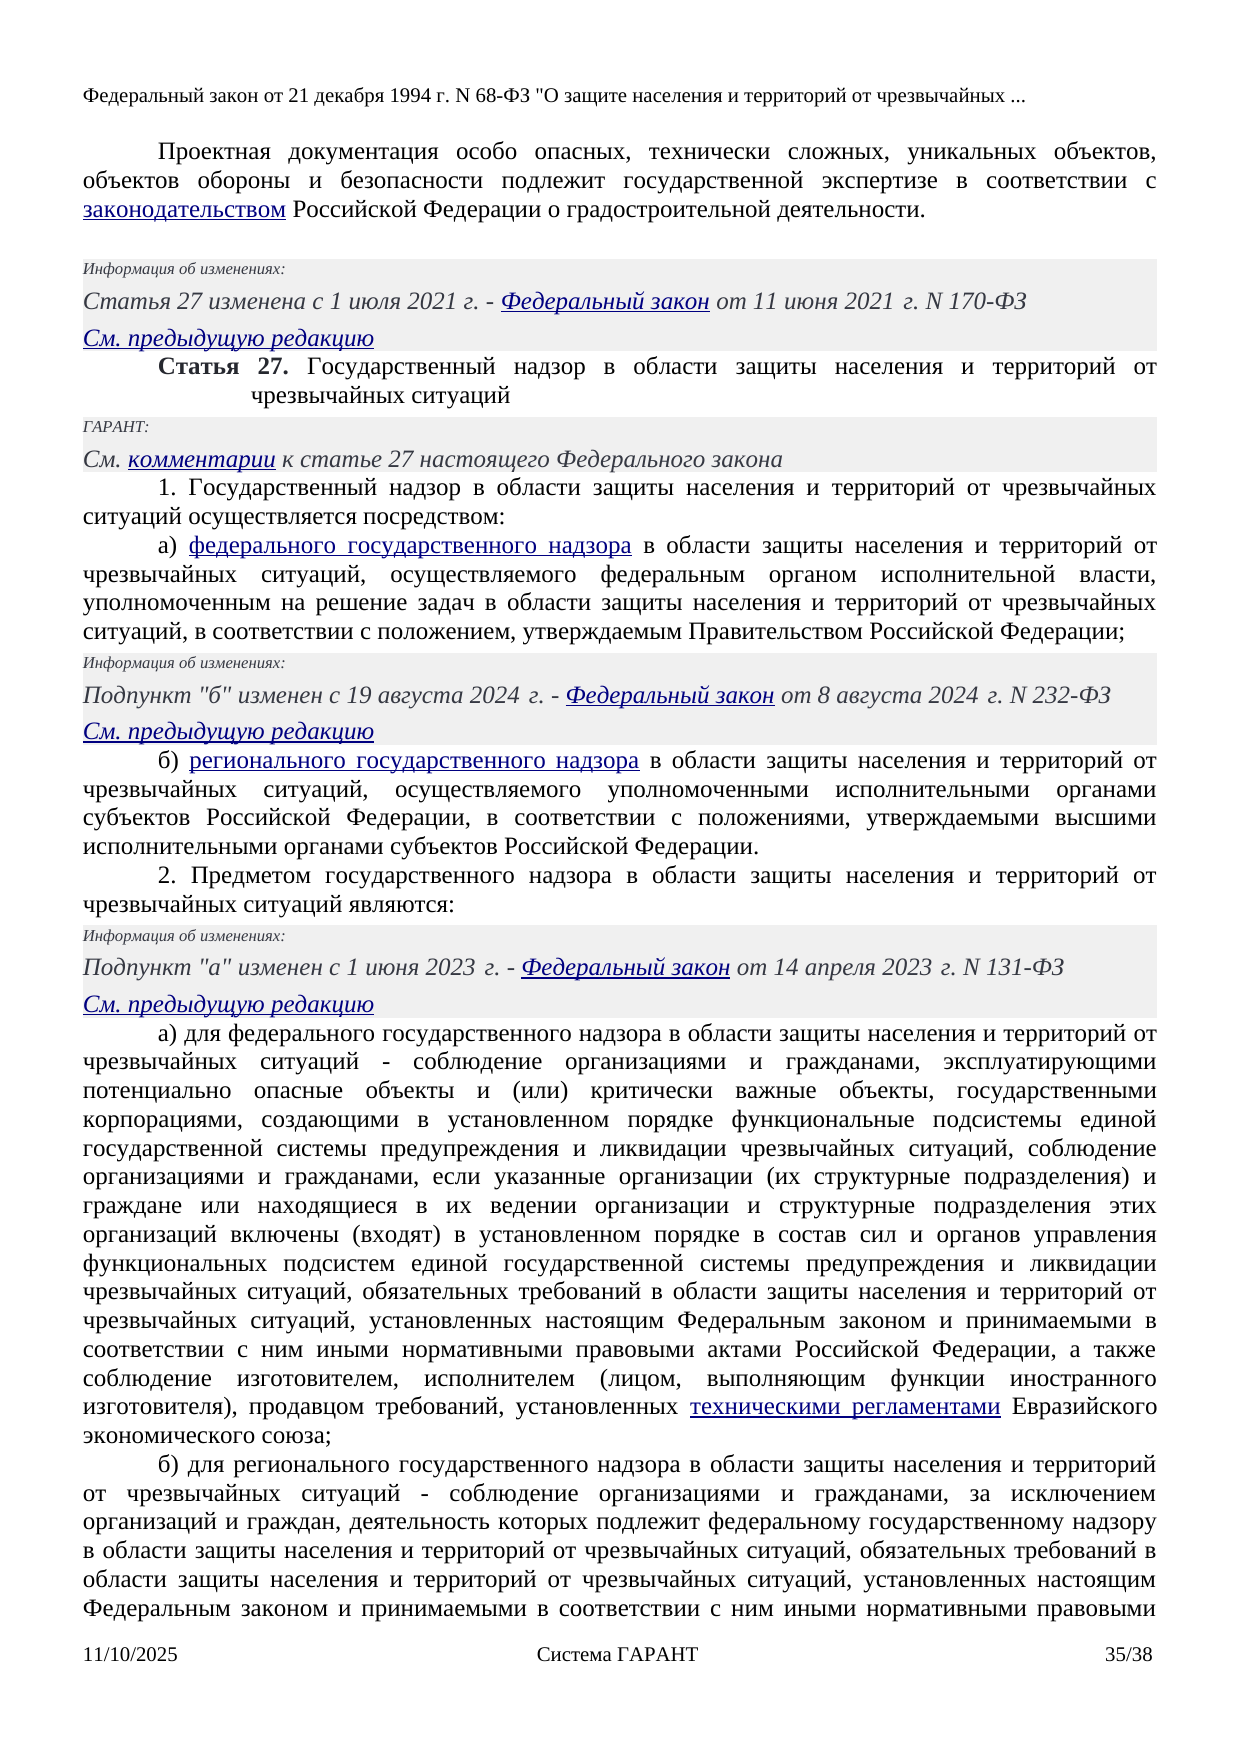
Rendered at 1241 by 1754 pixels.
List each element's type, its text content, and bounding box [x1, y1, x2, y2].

text См. предыдущую редакцию [377, 989, 1157, 1018]
text Статья 27 изменена с 1 июля 2021 г. - Федеральный закон от 11 июня 2021 г. N 170-ФЗ [1029, 286, 1157, 315]
text б) регионального государственного надзора в области защиты населения и территорий от чрезвычайных ситуаций, осуществляемого уполномоченными исполнительными органами субъектов Российской Федерации, в соответствии с положениями, утверждаемыми высшими исполнительными органами субъектов Российской Федерации. [83, 745, 1157, 860]
text Подпункт "а" изменен с 1 июня 2023 г. - Федеральный закон от 14 апреля 2023 г. N 131-ФЗ [1067, 952, 1157, 981]
text Проектная документация особо опасных, технически сложных, уникальных объектов, объектов обороны и безопасности подлежит государственной экспертизе в соответствии с законодательством Российской Федерации о градостроительной деятельности. [83, 136, 1157, 222]
text См. комментарии к статье 27 настоящего Федерального закона [785, 444, 1157, 472]
text См. предыдущую редакцию [377, 323, 1157, 351]
text а) федерального государственного надзора в области защиты населения и территорий от чрезвычайных ситуаций, осуществляемого федеральным органом исполнительной власти, уполномоченным на решение задач в области защиты населения и территорий от чрезвычайных ситуаций, в соответствии с положением, утверждаемым Правительством Российской Федерации; [83, 530, 1157, 645]
text Информация об изменениях: [287, 925, 1157, 944]
text а) для федерального государственного надзора в области защиты населения и территорий от чрезвычайных ситуаций - соблюдение организациями и гражданами, эксплуатирующими потенциально опасные объекты и (или) критически важные объекты, государственными корпорациями, создающими в установленном порядке функциональные подсистемы единой государственной системы предупреждения и ликвидации чрезвычайных ситуаций, соблюдение организациями и гражданами, если указанные организации (их структурные подразделения) и граждане или находящиеся в их ведении организации и структурные подразделения этих организаций включены (входят) в установленном порядке в состав сил и органов управления функциональных подсистем единой государственной системы предупреждения и ликвидации чрезвычайных ситуаций, обязательных требований в области защиты населения и территорий от чрезвычайных ситуаций, установленных настоящим Федеральным законом и принимаемыми в соответствии с ним иными нормативными правовыми актами Российской Федерации, а также соблюдение изготовителем, исполнителем (лицом, выполняющим функции иностранного изготовителя), продавцом требований, установленных техническими регламентами Евразийского экономического союза; [83, 1018, 1157, 1449]
text ГАРАНТ: [151, 417, 1157, 436]
text Информация об изменениях: [287, 259, 1157, 278]
text Информация об изменениях: [287, 653, 1157, 672]
text Статья 27. Государственный надзор в области защиты населения и территорий от чрезвычайных ситуаций [158, 351, 1157, 409]
text См. предыдущую редакцию [377, 716, 1157, 745]
text 1. Государственный надзор в области защиты населения и территорий от чрезвычайных ситуаций осуществляется посредством: [83, 472, 1157, 530]
text 2. Предметом государственного надзора в области защиты населения и территорий от чрезвычайных ситуаций являются: [83, 860, 1157, 917]
text б) для регионального государственного надзора в области защиты населения и территорий от чрезвычайных ситуаций - соблюдение организациями и гражданами, за исключением организаций и граждан, деятельность которых подлежит федеральному государственному надзору в области защиты населения и территорий от чрезвычайных ситуаций, обязательных требований в области защиты населения и территорий от чрезвычайных ситуаций, установленных настоящим Федеральным законом и принимаемыми в соответствии с ним иными нормативными правовыми [83, 1449, 1157, 1621]
